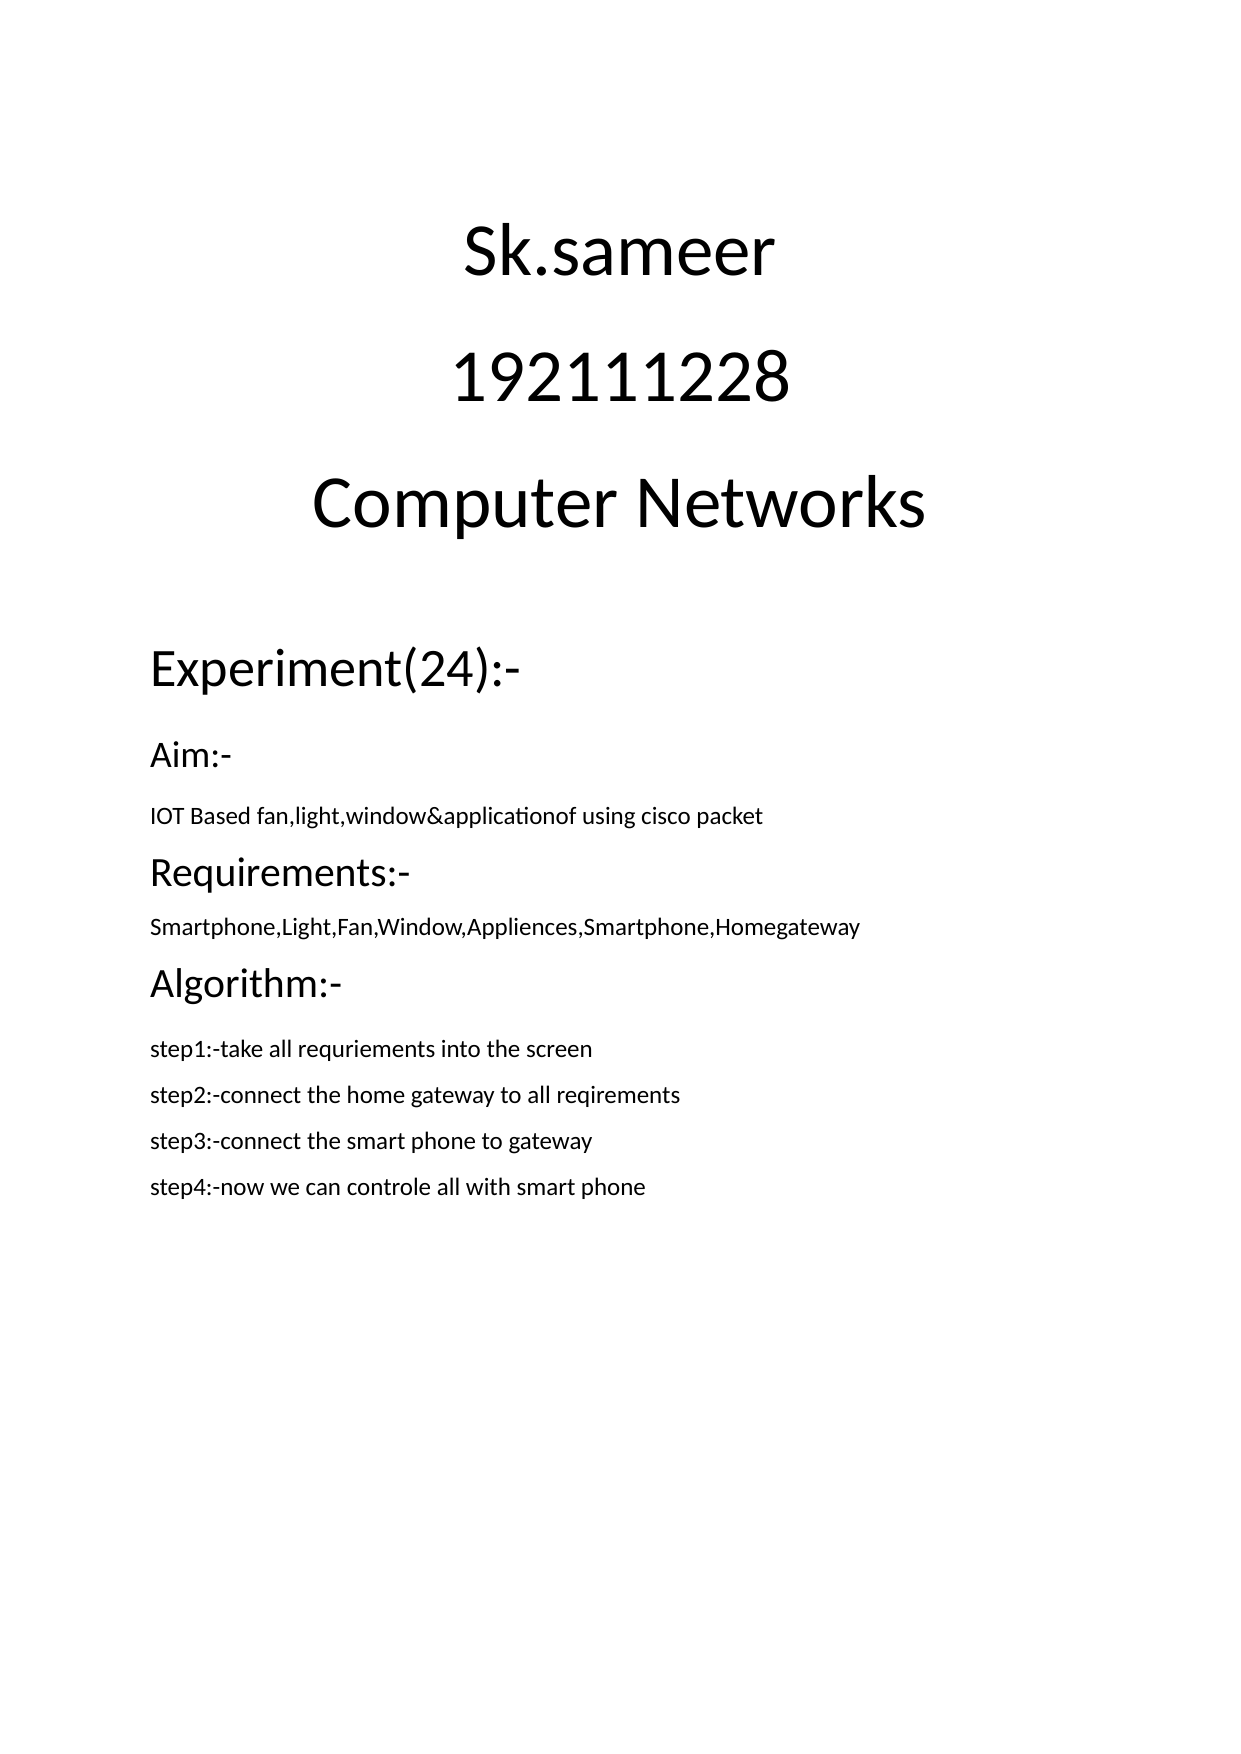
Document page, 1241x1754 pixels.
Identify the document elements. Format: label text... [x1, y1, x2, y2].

text step1:-take all requriements into the screen [150, 1033, 1090, 1064]
text 192111228 [150, 329, 1090, 421]
text step3:-connect the smart phone to gateway [150, 1125, 1090, 1156]
text step2:-connect the home gateway to all reqirements [150, 1079, 1090, 1110]
text Sk.sameer [150, 203, 1090, 294]
text Computer Networks [150, 455, 1090, 547]
text step4:-now we can controle all with smart phone [150, 1171, 1090, 1201]
text Algorithm:- [150, 957, 1090, 1008]
text IOT Based fan,light,window&applicationof using cisco packet [150, 800, 1090, 830]
text Aim:- [150, 731, 1090, 777]
text Requirements:-Smartphone,Light,Fan,Window,Appliences,Smartphone,Homegateway [150, 846, 1090, 942]
text Experiment(24):- [150, 634, 1090, 700]
